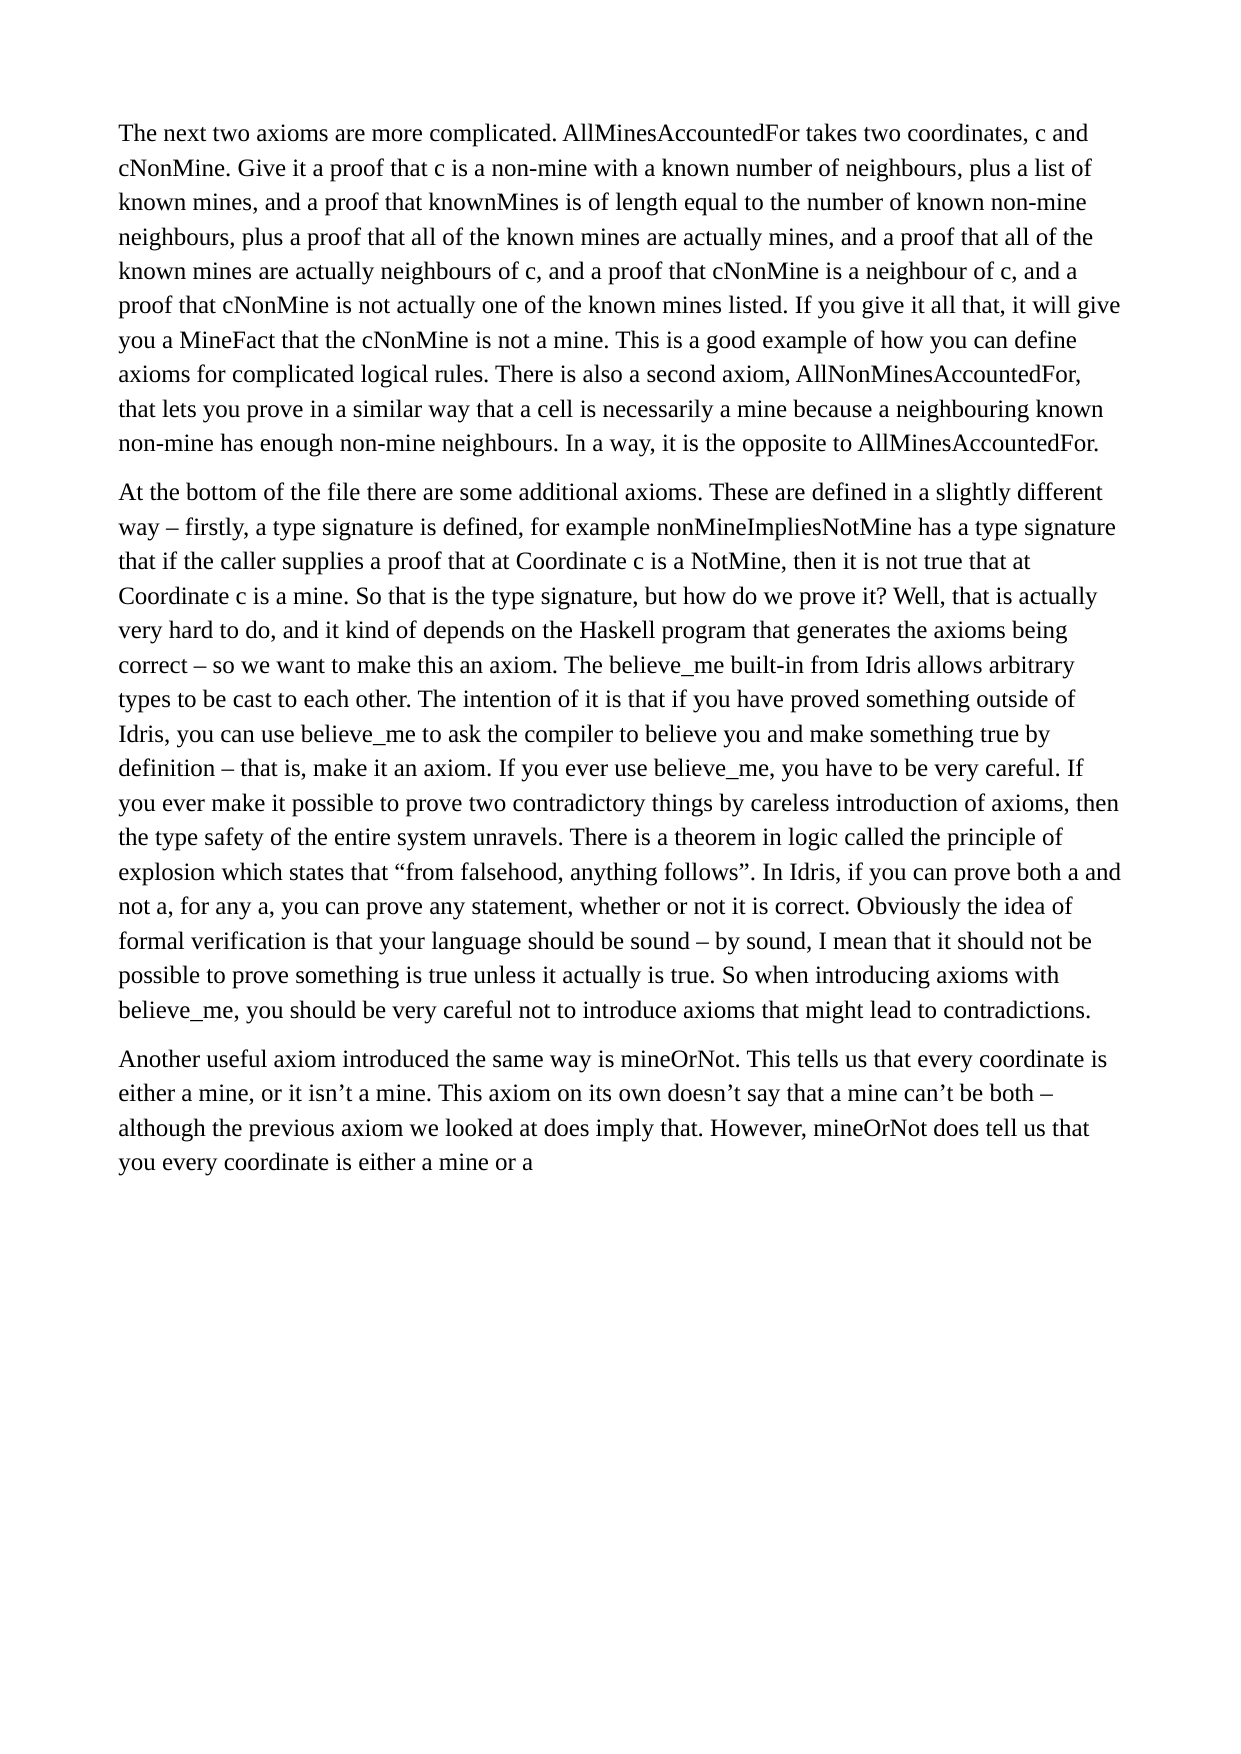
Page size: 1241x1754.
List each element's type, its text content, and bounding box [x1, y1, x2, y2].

text The next two axioms are more complicated. AllMinesAccountedFor takes two coordinates, c and cNonMine. Give it a proof that c is a non-mine with a known number of neighbours, plus a list of known mines, and a proof that knownMines is of length equal to the number of known non-mine neighbours, plus a proof that all of the known mines are actually mines, and a proof that all of the known mines are actually neighbours of c, and a proof that cNonMine is a neighbour of c, and a proof that cNonMine is not actually one of the known mines listed. If you give it all that, it will give you a MineFact that the cNonMine is not a mine. This is a good example of how you can define axioms for complicated logical rules. There is also a second axiom, AllNonMinesAccountedFor, that lets you prove in a similar way that a cell is necessarily a mine because a neighbouring known non-mine has enough non-mine neighbours. In a way, it is the opposite to AllMinesAccountedFor. [118, 118, 1122, 457]
text At the bottom of the file there are some additional axioms. These are defined in a slightly different way – firstly, a type signature is defined, for example nonMineImpliesNotMine has a type signature that if the caller supplies a proof that at Coordinate c is a NotMine, then it is not true that at Coordinate c is a mine. So that is the type signature, but how do we prove it? Well, that is actually very hard to do, and it kind of depends on the Haskell program that generates the axioms being correct – so we want to make this an axiom. The believe_me built-in from Idris allows arbitrary types to be cast to each other. The intention of it is that if you have proved something outside of Idris, you can use believe_me to ask the compiler to believe you and make something true by definition – that is, make it an axiom. If you ever use believe_me, you have to be very careful. If you ever make it possible to prove two contradictory things by careless introduction of axioms, then the type safety of the entire system unravels. There is a theorem in logic called the principle of explosion which states that “from falsehood, anything follows”. In Idris, if you can prove both a and not a, for any a, you can prove any statement, whether or not it is correct. Obviously the idea of formal verification is that your language should be sound – by sound, I mean that it should not be possible to prove something is true unless it actually is true. So when introducing axioms with believe_me, you should be very careful not to introduce axioms that might lead to contradictions. [118, 477, 1122, 1023]
text Another useful axiom introduced the same way is mineOrNot. This tells us that every coordinate is either a mine, or it isn’t a mine. This axiom on its own doesn’t say that a mine can’t be both – although the previous axiom we looked at does imply that. However, mineOrNot does tell us that you every coordinate is either a mine or a [118, 1044, 1122, 1176]
